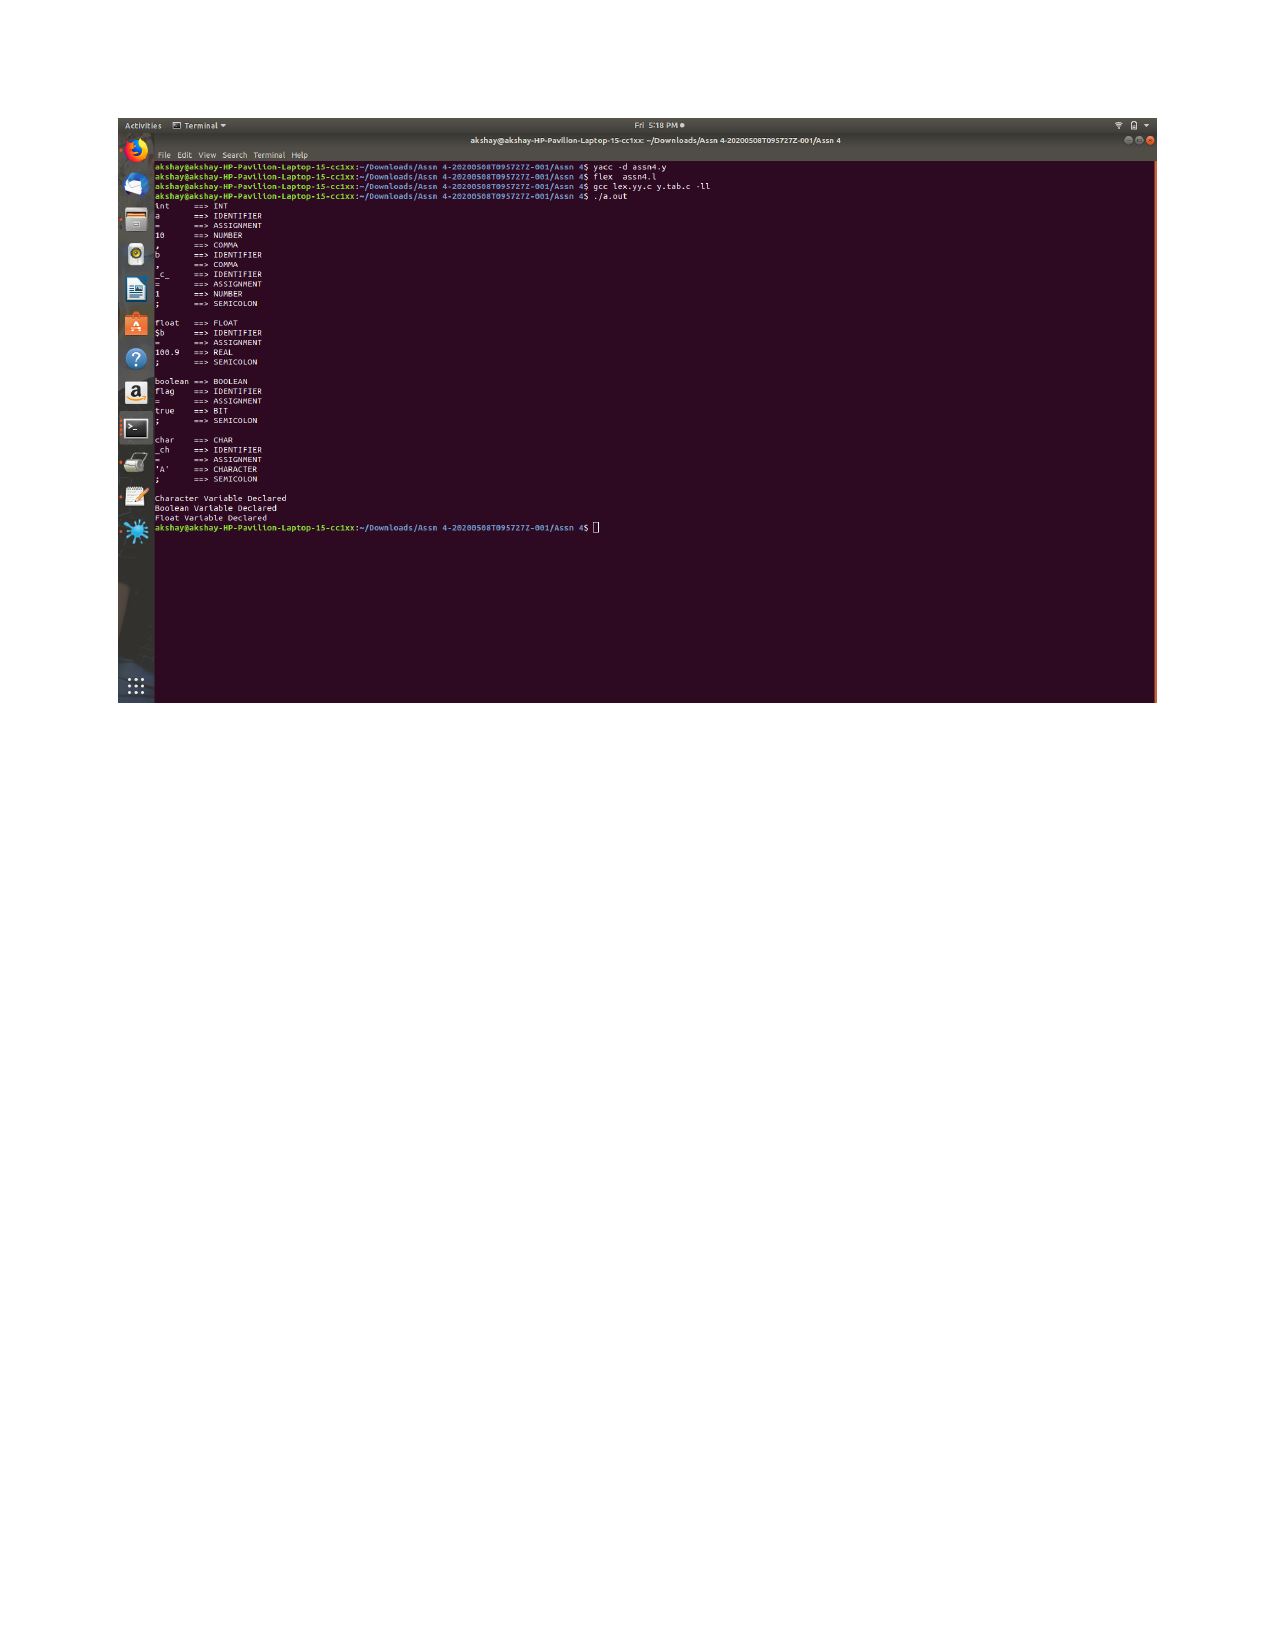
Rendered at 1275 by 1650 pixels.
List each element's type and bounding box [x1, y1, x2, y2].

picture [118, 118, 1157, 703]
